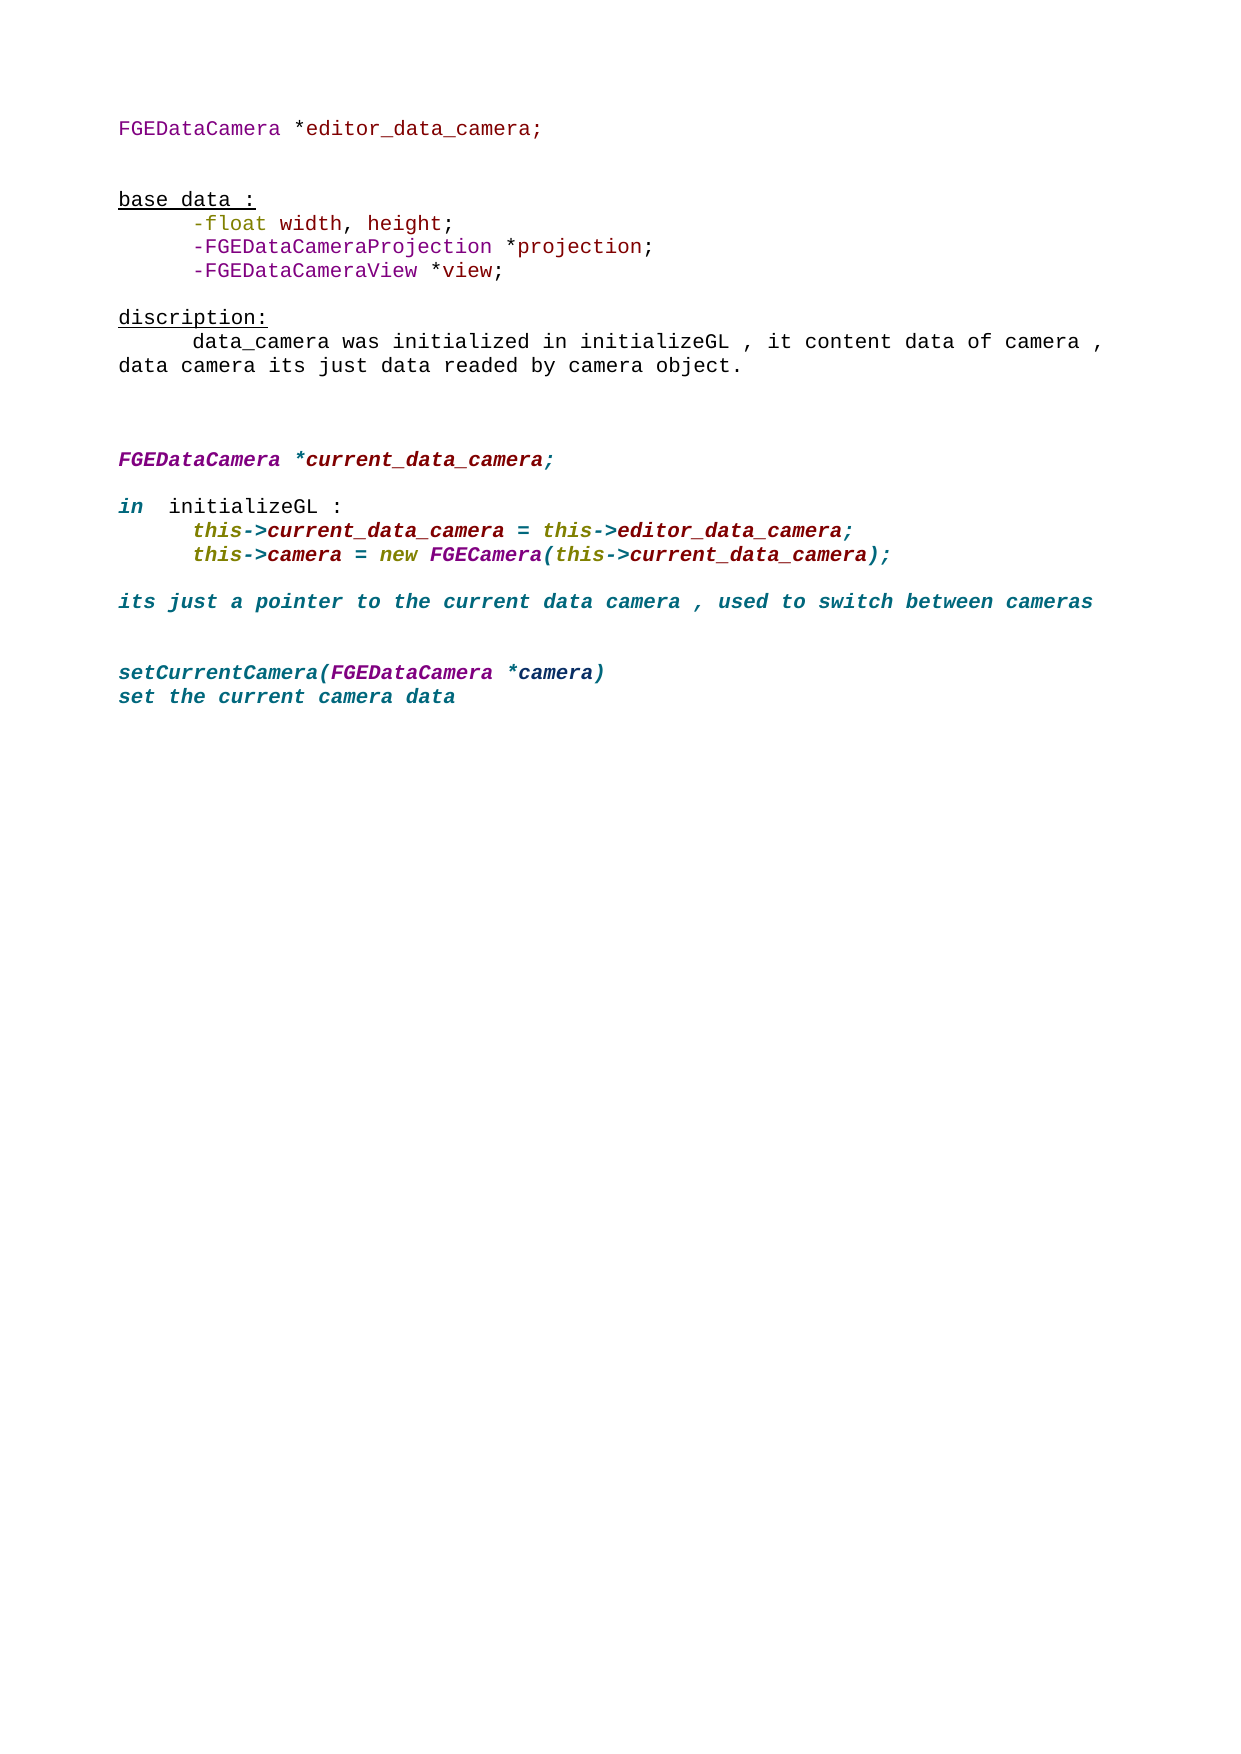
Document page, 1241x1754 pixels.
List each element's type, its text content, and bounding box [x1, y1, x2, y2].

text -FGEDataCameraView *view; [118, 260, 1122, 284]
text data_camera was initialized in initializeGL , it content data of camera , data camera its just data readed by camera object. [118, 331, 1122, 378]
text its just a pointer to the current data camera , used to switch between cameras [118, 591, 1122, 615]
text FGEDataCamera *current_data_camera; [118, 449, 1122, 473]
text FGEDataCamera *editor_data_camera; [118, 118, 1122, 142]
text discription: [118, 307, 1122, 331]
text base data : [118, 189, 1122, 213]
text setCurrentCamera(FGEDataCamera *camera) [118, 662, 1122, 686]
text this->current_data_camera = this->editor_data_camera; [118, 520, 1122, 544]
text in initializeGL : [118, 496, 1122, 520]
text this->camera = new FGECamera(this->current_data_camera); [118, 544, 1122, 567]
text -float width, height; [118, 213, 1122, 236]
text -FGEDataCameraProjection *projection; [118, 236, 1122, 260]
text set the current camera data [118, 686, 1122, 709]
